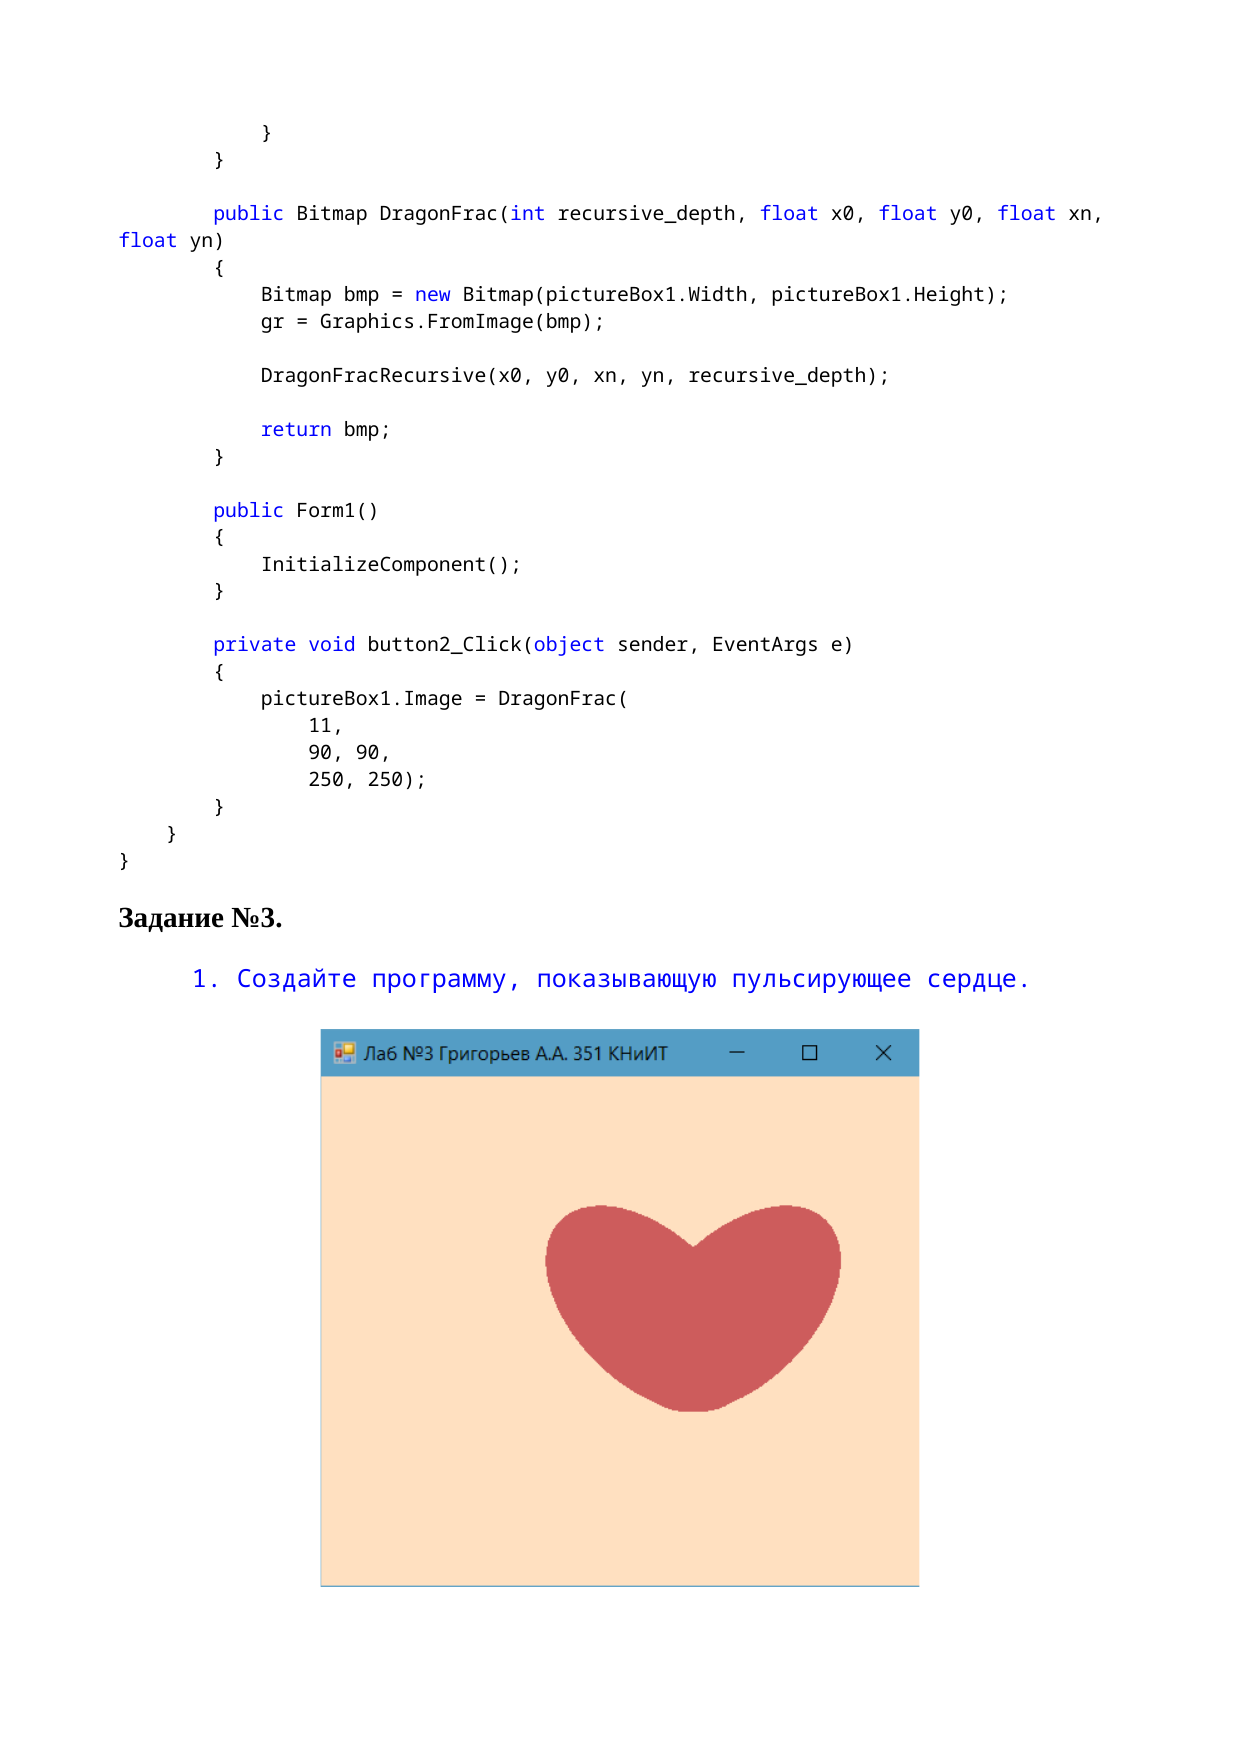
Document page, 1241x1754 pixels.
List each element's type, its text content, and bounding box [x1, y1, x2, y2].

text gr = Graphics.FromImage(bmp); [118, 307, 1122, 334]
text 1. Создайте программу, показывающую пульсирующее сердце. [118, 961, 1122, 995]
picture [320, 1029, 920, 1587]
text } [118, 442, 1122, 469]
text } [118, 819, 1122, 847]
text 11, [118, 712, 1122, 739]
text } [118, 847, 1122, 873]
text Задание №3. [118, 901, 1122, 934]
text } [118, 577, 1122, 604]
text private void button2_Click(object sender, EventArgs e) [118, 631, 1122, 658]
text 250, 250); [118, 766, 1122, 793]
text pictureBox1.Image = DragonFrac( [118, 685, 1122, 712]
text } [118, 793, 1122, 819]
text InitializeComponent(); [118, 550, 1122, 577]
text return bmp; [118, 415, 1122, 442]
text DragonFracRecursive(x0, y0, xn, yn, recursive_depth); [118, 361, 1122, 388]
text public Bitmap DragonFrac(int recursive_depth, float x0, float y0, float xn, float yn) [118, 199, 1122, 253]
text Bitmap bmp = new Bitmap(pictureBox1.Width, pictureBox1.Height); [118, 280, 1122, 307]
text { [118, 658, 1122, 685]
text } [118, 145, 1122, 172]
text } [118, 118, 1122, 145]
text { [118, 253, 1122, 280]
text { [118, 523, 1122, 550]
text public Form1() [118, 496, 1122, 523]
text 90, 90, [118, 739, 1122, 766]
